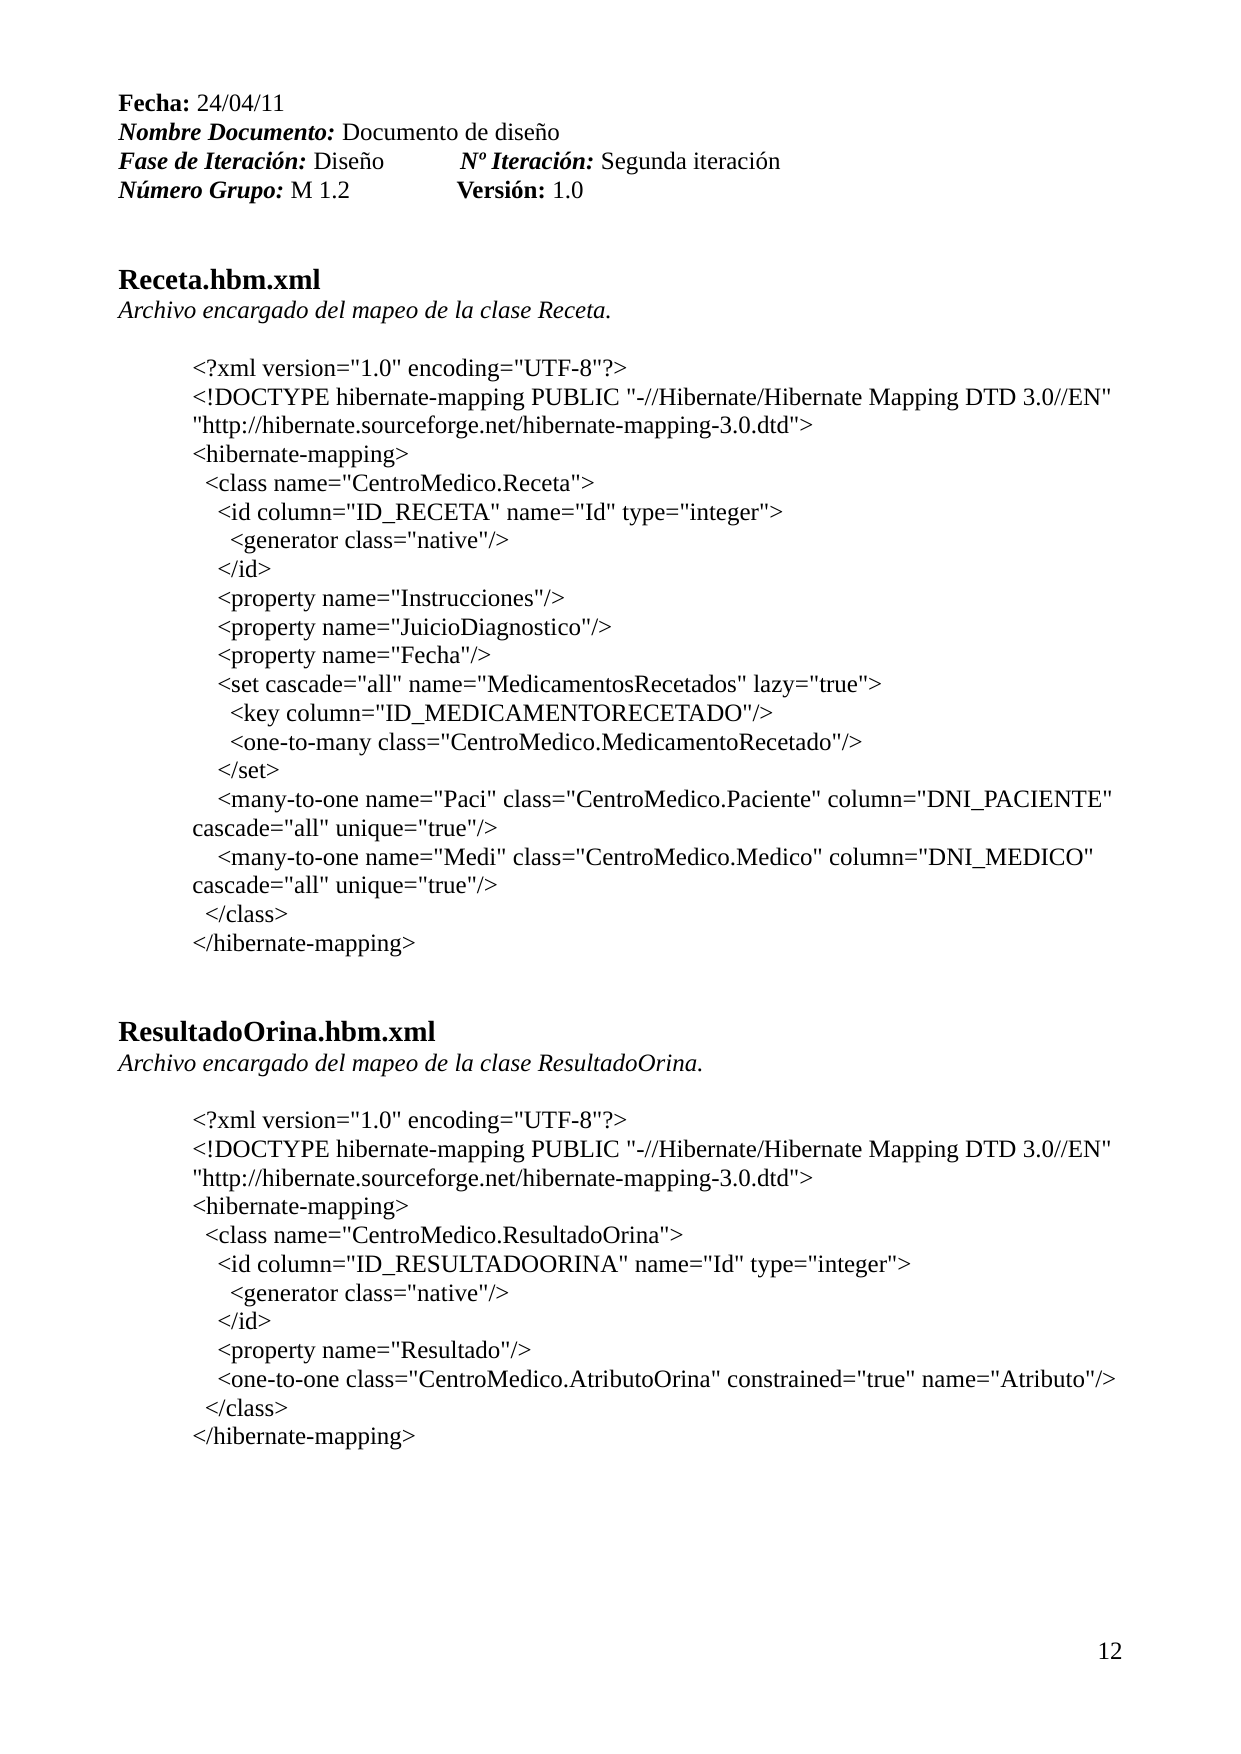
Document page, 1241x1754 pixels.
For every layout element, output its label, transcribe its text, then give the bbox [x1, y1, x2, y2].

text <!DOCTYPE hibernate-mapping PUBLIC "-//Hibernate/Hibernate Mapping DTD 3.0//EN" "http://hibernate.sourceforge.net/hibernate-mapping-3.0.dtd"> [192, 382, 1122, 439]
text </class> [192, 899, 1122, 928]
text <many-to-one name="Medi" class="CentroMedico.Medico" column="DNI_MEDICO" cascade="all" unique="true"/> [192, 842, 1122, 899]
text </id> [192, 554, 1122, 583]
text Archivo encargado del mapeo de la clase Receta. [118, 295, 1122, 324]
text <generator class="native"/> [192, 525, 1122, 554]
text ResultadoOrina.hbm.xml [118, 1014, 1122, 1048]
text </hibernate-mapping> [192, 928, 1122, 957]
text <one-to-one class="CentroMedico.AtributoOrina" constrained="true" name="Atributo"/> [192, 1364, 1122, 1393]
text <property name="Resultado"/> [192, 1335, 1122, 1364]
text <hibernate-mapping> [192, 439, 1122, 468]
text <id column="ID_RECETA" name="Id" type="integer"> [192, 497, 1122, 525]
text <property name="Fecha"/> [192, 640, 1122, 669]
text <one-to-many class="CentroMedico.MedicamentoRecetado"/> [192, 727, 1122, 755]
text </class> [192, 1393, 1122, 1421]
text <property name="JuicioDiagnostico"/> [192, 612, 1122, 640]
text <?xml version="1.0" encoding="UTF-8"?> [192, 1105, 1122, 1134]
text <class name="CentroMedico.ResultadoOrina"> [192, 1220, 1122, 1249]
text <property name="Instrucciones"/> [192, 583, 1122, 612]
text <?xml version="1.0" encoding="UTF-8"?> [192, 353, 1122, 382]
text Archivo encargado del mapeo de la clase ResultadoOrina. [118, 1048, 1122, 1076]
text <many-to-one name="Paci" class="CentroMedico.Paciente" column="DNI_PACIENTE" cascade="all" unique="true"/> [192, 784, 1122, 842]
text <set cascade="all" name="MedicamentosRecetados" lazy="true"> [192, 669, 1122, 698]
text </set> [192, 755, 1122, 784]
text <!DOCTYPE hibernate-mapping PUBLIC "-//Hibernate/Hibernate Mapping DTD 3.0//EN" "http://hibernate.sourceforge.net/hibernate-mapping-3.0.dtd"> [192, 1134, 1122, 1191]
text <id column="ID_RESULTADOORINA" name="Id" type="integer"> [192, 1249, 1122, 1278]
text <generator class="native"/> [192, 1278, 1122, 1306]
text <class name="CentroMedico.Receta"> [192, 468, 1122, 497]
text </id> [192, 1306, 1122, 1335]
text <key column="ID_MEDICAMENTORECETADO"/> [192, 698, 1122, 727]
text </hibernate-mapping> [192, 1421, 1122, 1450]
text <hibernate-mapping> [192, 1191, 1122, 1220]
text Receta.hbm.xml [118, 262, 1122, 295]
